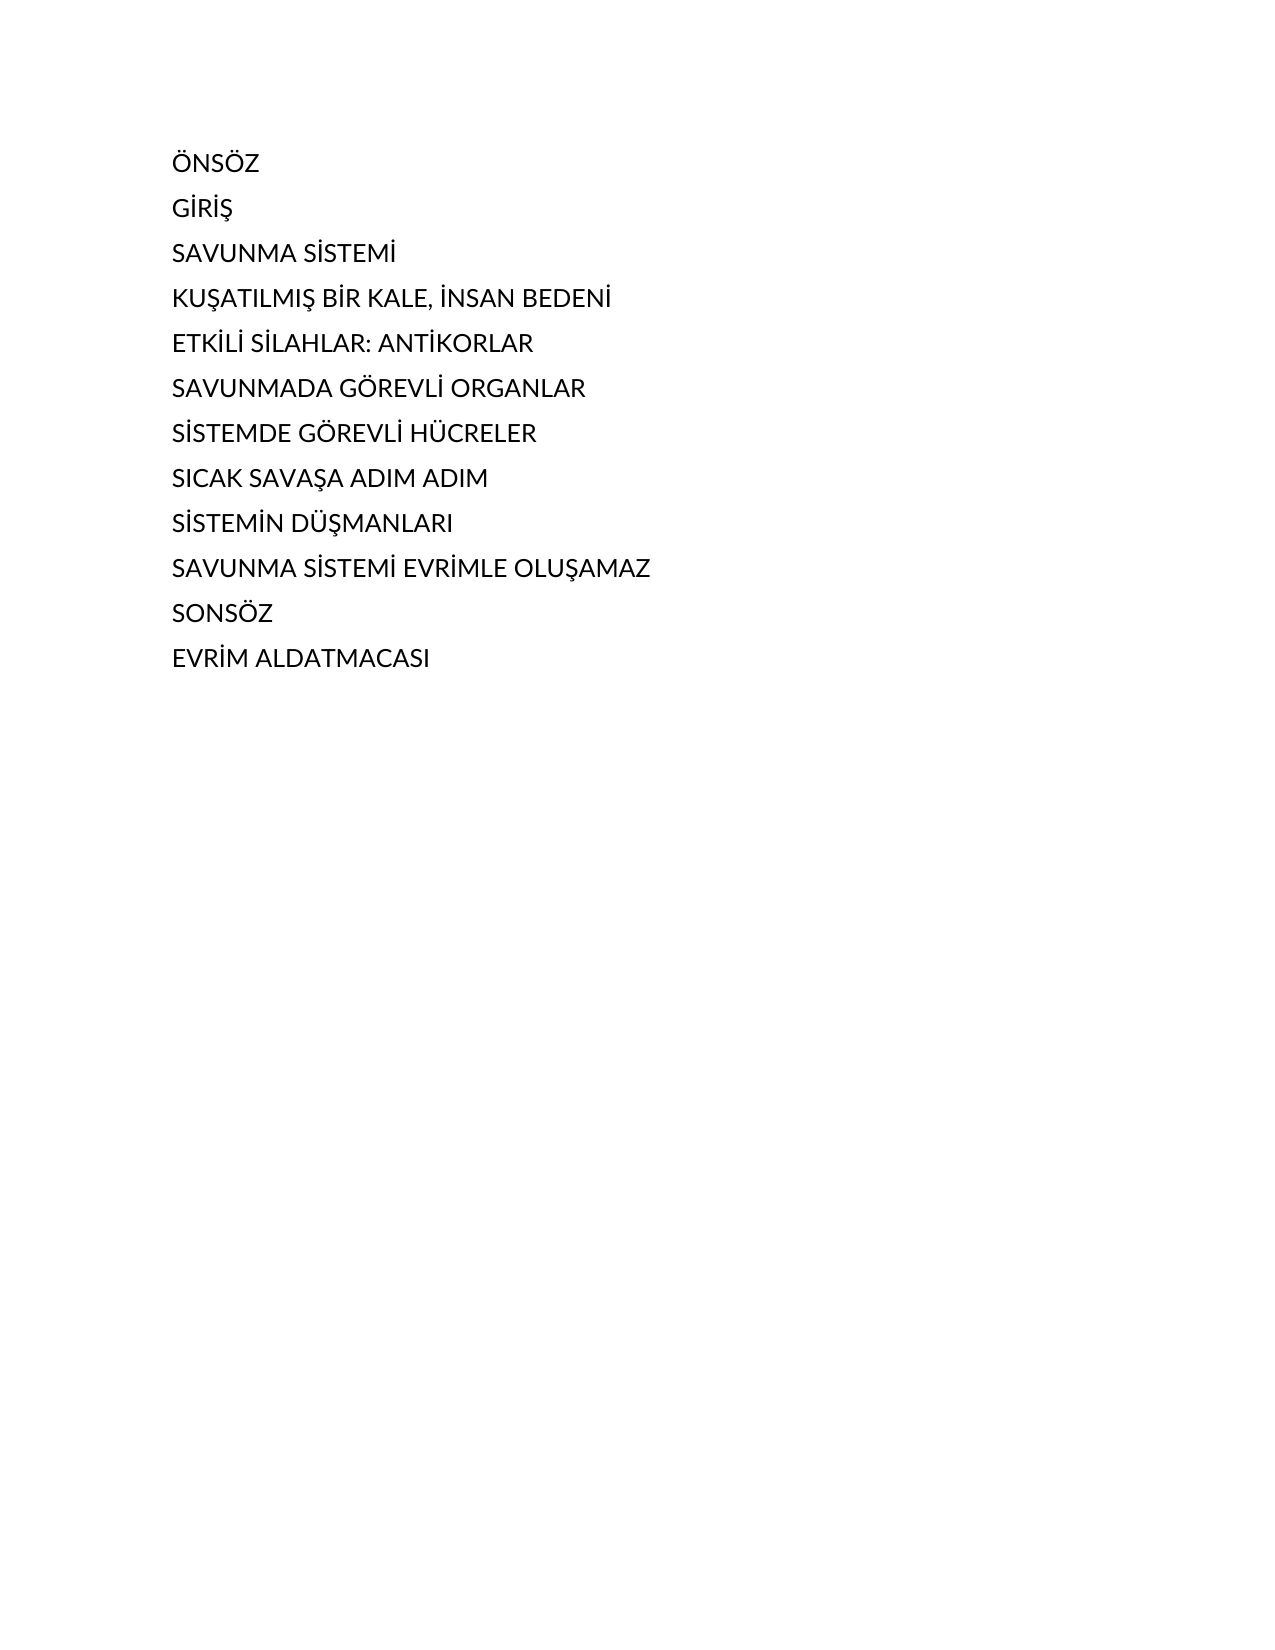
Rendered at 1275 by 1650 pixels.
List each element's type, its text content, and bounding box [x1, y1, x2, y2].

text ETKİLİ SİLAHLAR: ANTİKORLAR [172, 328, 1162, 358]
text SAVUNMA SİSTEMİ EVRİMLE OLUŞAMAZ [172, 553, 1162, 583]
text SİSTEMİN DÜŞMANLARI [172, 508, 1162, 538]
text EVRİM ALDATMACASI [172, 643, 1162, 673]
text SAVUNMADA GÖREVLİ ORGANLAR [172, 373, 1162, 403]
text SONSÖZ [172, 598, 1162, 628]
text SİSTEMDE GÖREVLİ HÜCRELER [172, 418, 1162, 448]
text ÖNSÖZ [172, 148, 1162, 178]
text GİRİŞ [172, 193, 1162, 223]
text SAVUNMA SİSTEMİ [172, 238, 1162, 268]
text KUŞATILMIŞ BİR KALE, İNSAN BEDENİ [172, 283, 1162, 313]
text SICAK SAVAŞA ADIM ADIM [172, 463, 1162, 493]
